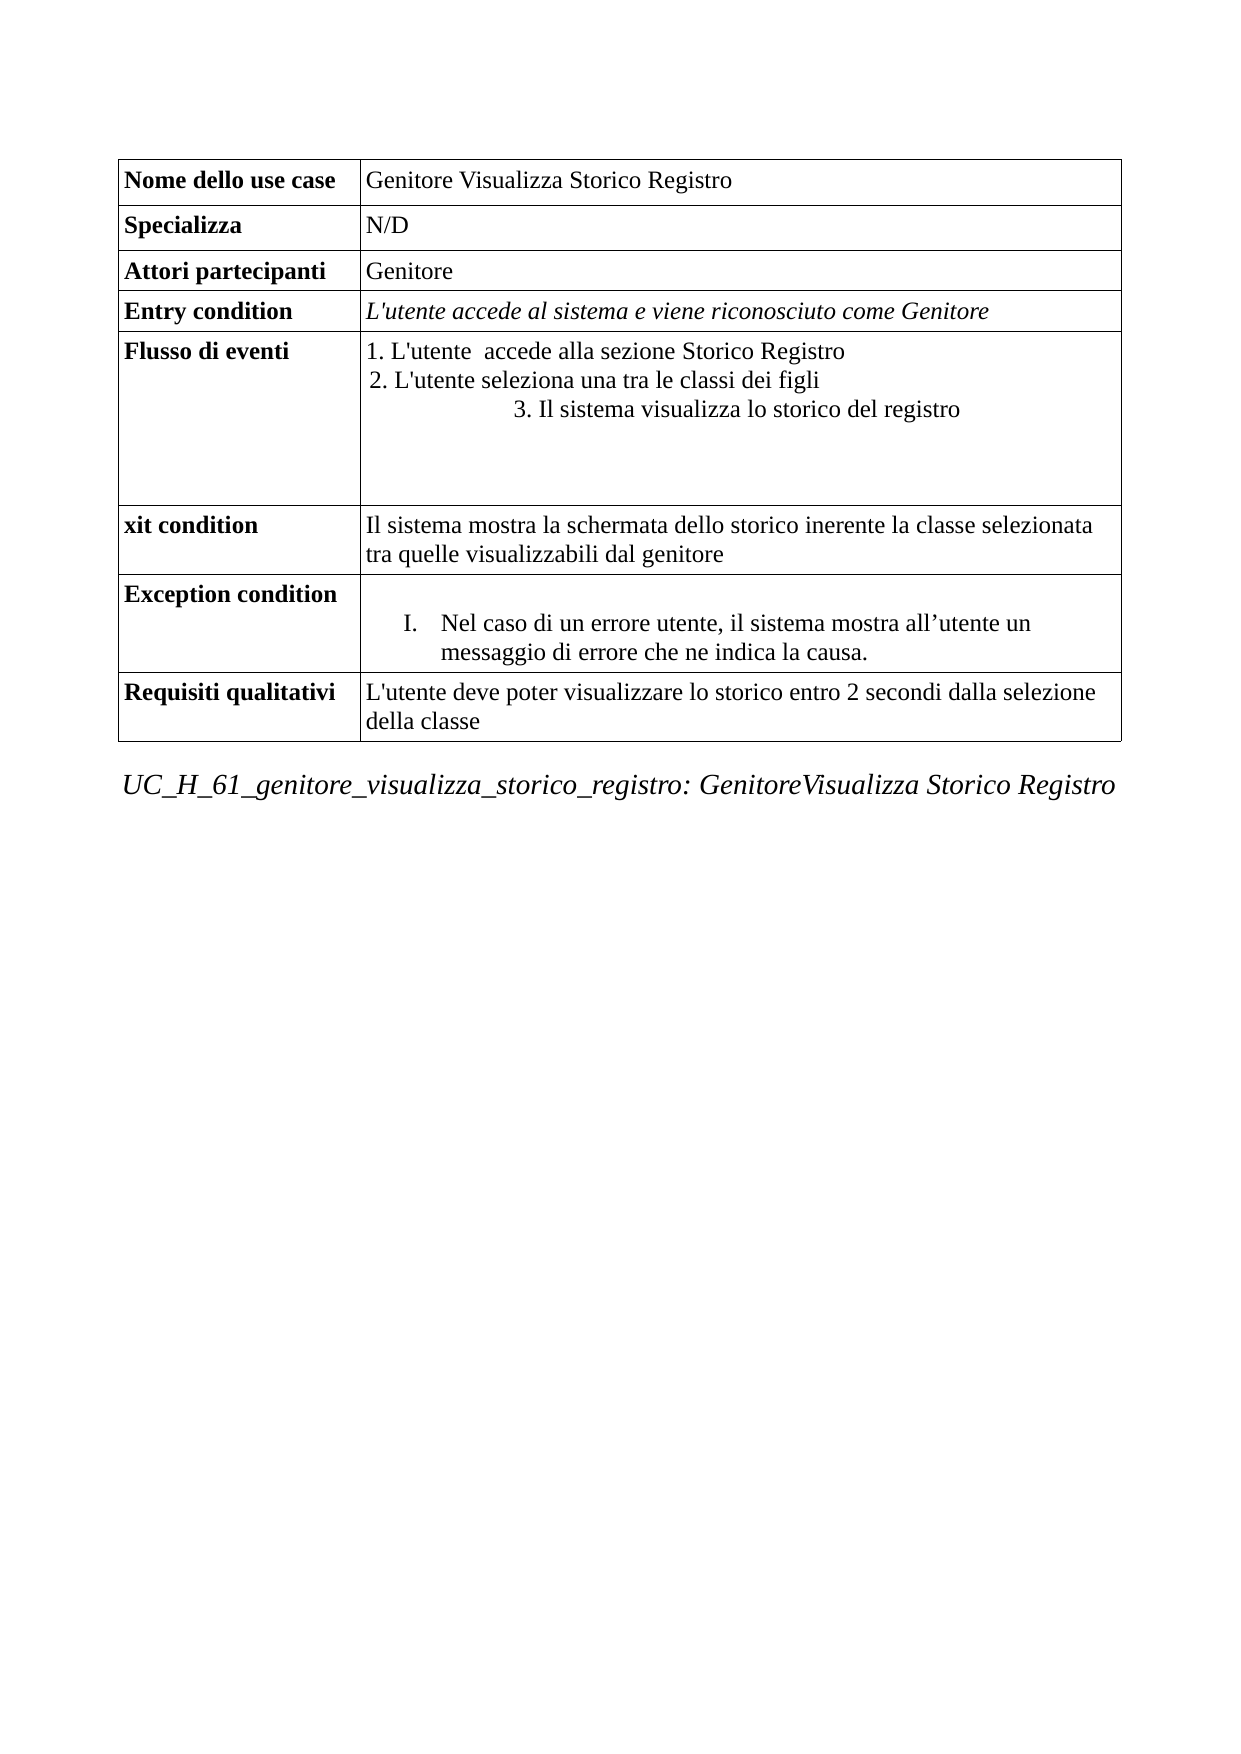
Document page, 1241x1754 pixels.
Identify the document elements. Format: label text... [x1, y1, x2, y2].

table_cell Nel caso di un errore utente, il sistema mostra all’utente un messaggio di errore che ne indica la causa. [361, 575, 1121, 672]
table_cell L'utente accede al sistema e viene riconosciuto come Genitore [361, 291, 1121, 331]
table_cell Il sistema mostra la schermata dello storico inerente la classe selezionata tra quelle visualizzabili dal genitore [361, 506, 1121, 574]
table_cell Entry condition [119, 291, 360, 331]
table_header Nome dello use case [119, 160, 360, 205]
table_cell L'utente accede alla sezione Storico Registro L'utente seleziona una tra le classi dei figli Il sistema visualizza lo storico del registro [361, 332, 1121, 505]
table_cell Exception condition [119, 575, 360, 672]
table_cell Requisiti qualitativi [119, 673, 360, 741]
table_cell Flusso di eventi [119, 332, 360, 505]
text UC_H_61_genitore_visualizza_storico_registro: GenitoreVisualizza Storico Registro [118, 767, 1122, 801]
table_cell N/D [361, 206, 1121, 250]
table_header Genitore Visualizza Storico Registro [361, 160, 1121, 205]
table_cell Attori partecipanti [119, 251, 360, 290]
table_cell L'utente deve poter visualizzare lo storico entro 2 secondi dalla selezione della classe [361, 673, 1121, 741]
table_cell Specializza [119, 206, 360, 250]
table_cell Genitore [361, 251, 1121, 290]
table_cell xit condition [119, 506, 360, 574]
